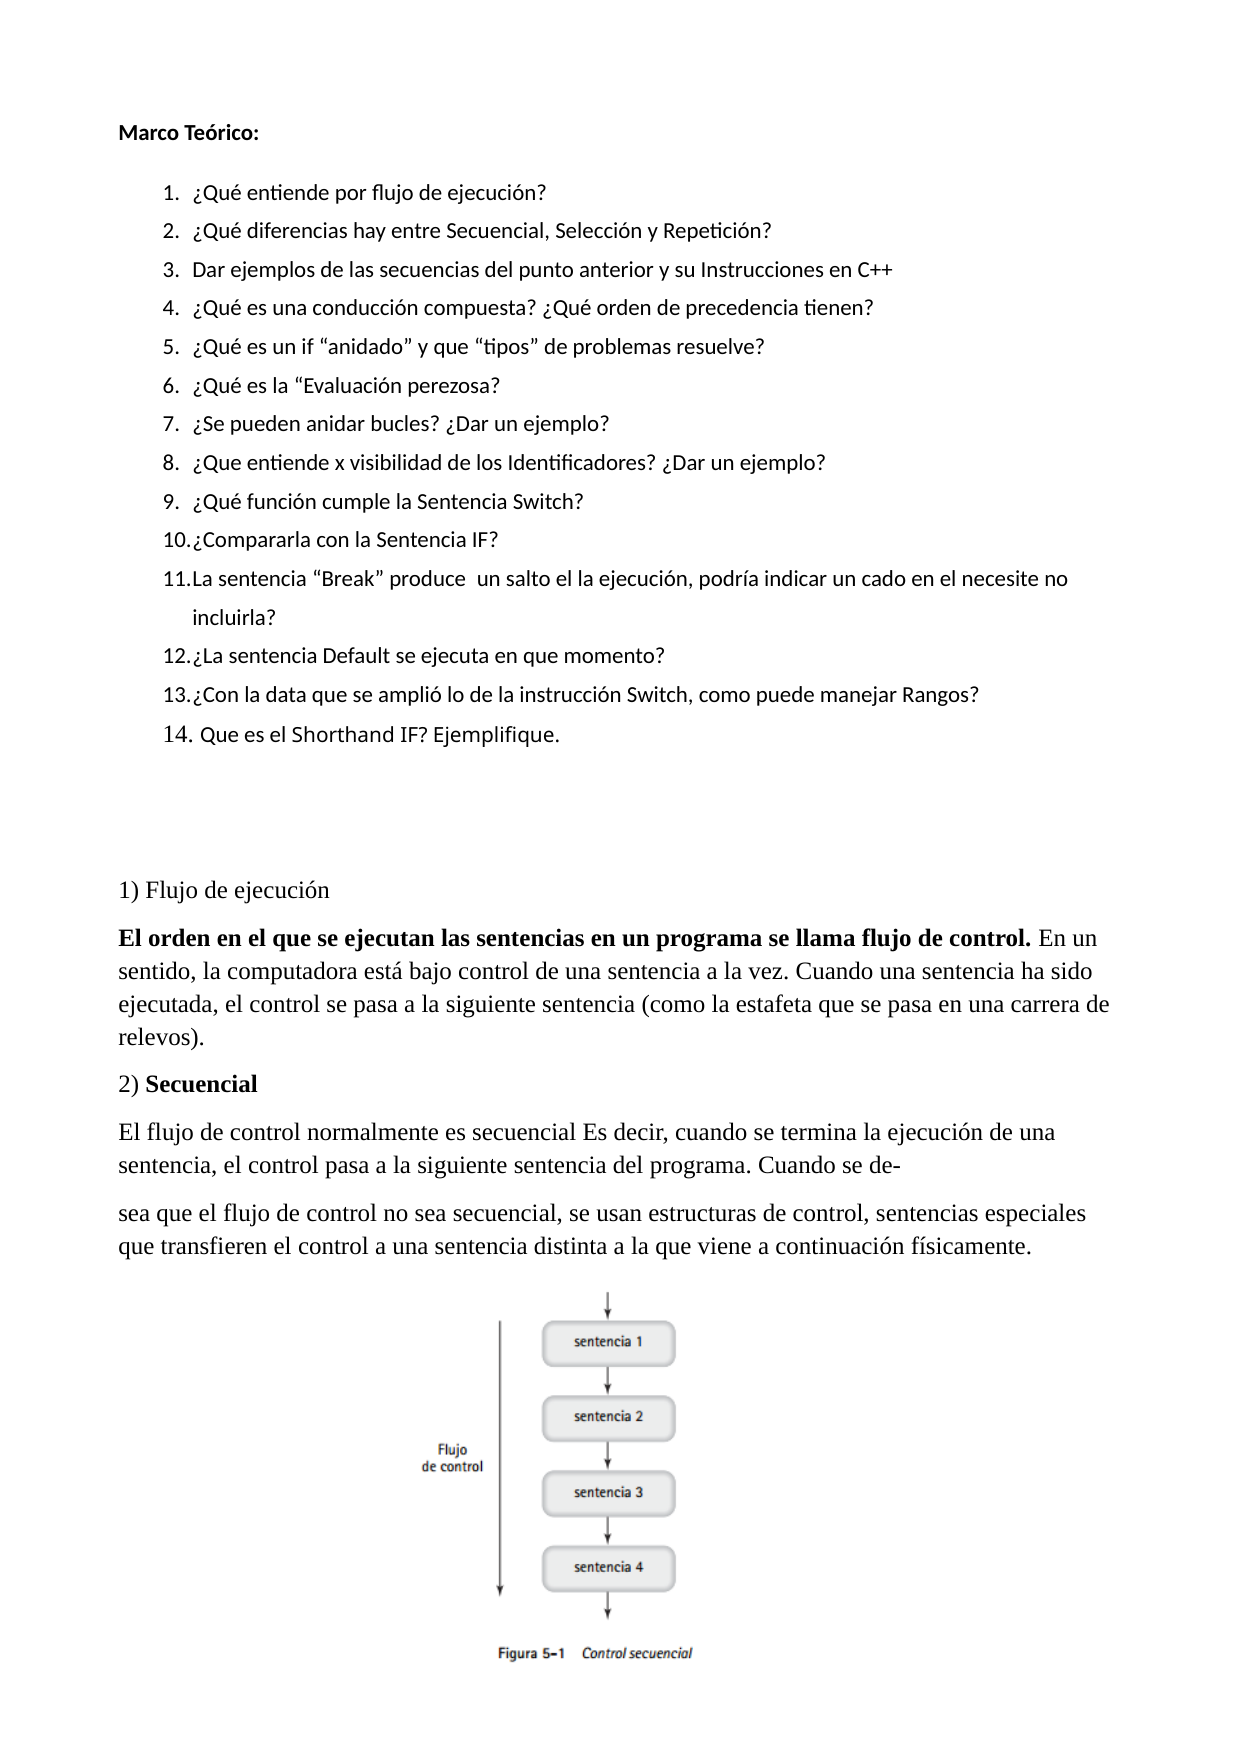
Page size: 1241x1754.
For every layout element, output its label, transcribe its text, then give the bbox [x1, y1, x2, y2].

text 2) Secuencial [118, 1069, 1122, 1098]
list ¿Qué entiende por flujo de ejecución? [162, 178, 1122, 206]
list ¿Se pueden anidar bucles? ¿Dar un ejemplo? [162, 409, 1122, 437]
list Dar ejemplos de las secuencias del punto anterior y su Instrucciones en C++ [162, 255, 1122, 283]
list ¿Qué diferencias hay entre Secuencial, Selección y Repetición? [162, 216, 1122, 244]
text El flujo de control normalmente es secuencial Es decir, cuando se termina la ejecución de una sentencia, el control pasa a la siguiente sentencia del programa. Cuando se de- [118, 1117, 1122, 1179]
text El orden en el que se ejecutan las sentencias en un programa se llama flujo de control. En un sentido, la computadora está bajo control de una sentencia a la vez. Cuando una sentencia ha sido ejecutada, el control se pasa a la siguiente sentencia (como la estafeta que se pasa en una carrera de relevos). [118, 923, 1122, 1051]
picture [375, 1273, 763, 1706]
list Que es el Shorthand IF? Ejemplifique. [162, 719, 1122, 748]
text 1) Flujo de ejecución [118, 875, 1122, 904]
list ¿Qué es un if “anidado” y que “tipos” de problemas resuelve? [162, 332, 1122, 360]
list La sentencia “Break” produce un salto el la ejecución, podría indicar un cado en el necesite no incluirla? [162, 564, 1122, 631]
text Marco Teórico: [118, 118, 1122, 146]
list ¿Que entiende x visibilidad de los Identificadores? ¿Dar un ejemplo? [162, 448, 1122, 476]
list ¿Con la data que se amplió lo de la instrucción Switch, como puede manejar Rangos? [162, 680, 1122, 708]
list ¿Qué función cumple la Sentencia Switch? [162, 487, 1122, 515]
list ¿La sentencia Default se ejecuta en que momento? [162, 641, 1122, 669]
list ¿Qué es la “Evaluación perezosa? [162, 371, 1122, 399]
text sea que el flujo de control no sea secuencial, se usan estructuras de control, sentencias especiales que transfieren el control a una sentencia distinta a la que viene a continuación físicamente. [118, 1198, 1122, 1259]
list ¿Compararla con la Sentencia IF? [162, 525, 1122, 553]
list ¿Qué es una conducción compuesta? ¿Qué orden de precedencia tienen? [162, 293, 1122, 322]
